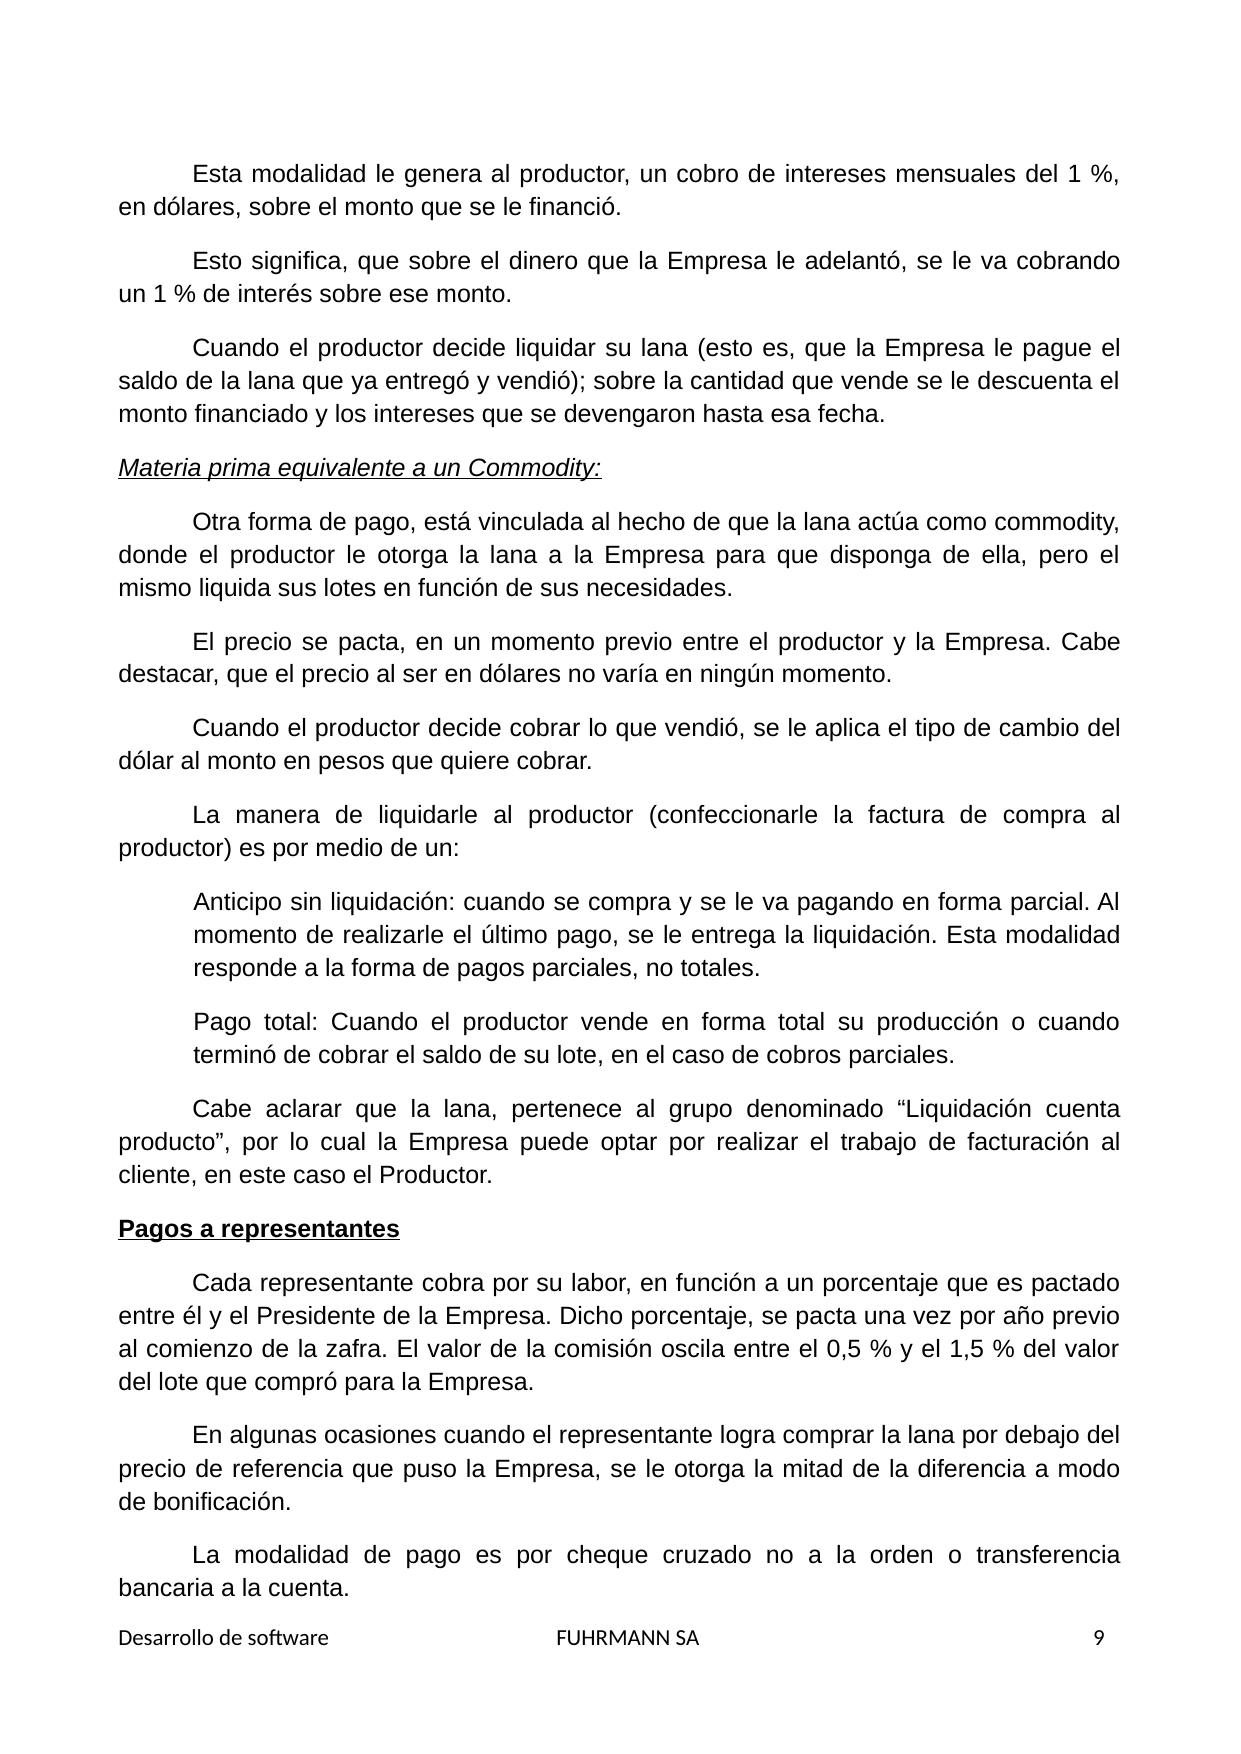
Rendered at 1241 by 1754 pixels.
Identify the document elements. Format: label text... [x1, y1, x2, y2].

list Cuando el productor decide cobrar lo que vendió, se le aplica el tipo de cambio del dólar al monto en pesos que quiere cobrar. [118, 713, 1122, 775]
list Cuando el productor decide liquidar su lana (esto es, que la Empresa le pague el saldo de la lana que ya entregó y vendió); sobre la cantidad que vende se le descuenta el monto financiado y los intereses que se devengaron hasta esa fecha. [118, 333, 1122, 428]
list Esta modalidad le genera al productor, un cobro de intereses mensuales del 1 %, en dólares, sobre el monto que se le financió. [118, 159, 1122, 221]
list La modalidad de pago es por cheque cruzado no a la orden o transferencia bancaria a la cuenta. [118, 1540, 1122, 1602]
list Pago total: Cuando el productor vende en forma total su producción o cuando terminó de cobrar el saldo de su lote, en el caso de cobros parciales. [193, 1007, 1122, 1069]
list Otra forma de pago, está vinculada al hecho de que la lana actúa como commodity, donde el productor le otorga la lana a la Empresa para que disponga de ella, pero el mismo liquida sus lotes en función de sus necesidades. [118, 507, 1122, 601]
list Pagos a representantes [118, 1214, 1122, 1242]
list Esto significa, que sobre el dinero que la Empresa le adelantó, se le va cobrando un 1 % de interés sobre ese monto. [118, 246, 1122, 308]
list La manera de liquidarle al productor (confeccionarle la factura de compra al productor) es por medio de un: [118, 800, 1122, 862]
list Cabe aclarar que la lana, pertenece al grupo denominado “Liquidación cuenta producto”, por lo cual la Empresa puede optar por realizar el trabajo de facturación al cliente, en este caso el Productor. [118, 1094, 1122, 1189]
list Cada representante cobra por su labor, en función a un porcentaje que es pactado entre él y el Presidente de la Empresa. Dicho porcentaje, se pacta una vez por año previo al comienzo de la zafra. El valor de la comisión oscila entre el 0,5 % y el 1,5 % del valor del lote que compró para la Empresa. [118, 1268, 1122, 1395]
list Materia prima equivalente a un Commodity: [118, 453, 1122, 481]
list Anticipo sin liquidación: cuando se compra y se le va pagando en forma parcial. Al momento de realizarle el último pago, se le entrega la liquidación. Esta modalidad responde a la forma de pagos parciales, no totales. [193, 887, 1122, 982]
list En algunas ocasiones cuando el representante logra comprar la lana por debajo del precio de referencia que puso la Empresa, se le otorga la mitad de la diferencia a modo de bonificación. [118, 1421, 1122, 1515]
list El precio se pacta, en un momento previo entre el productor y la Empresa. Cabe destacar, que el precio al ser en dólares no varía en ningún momento. [118, 626, 1122, 688]
